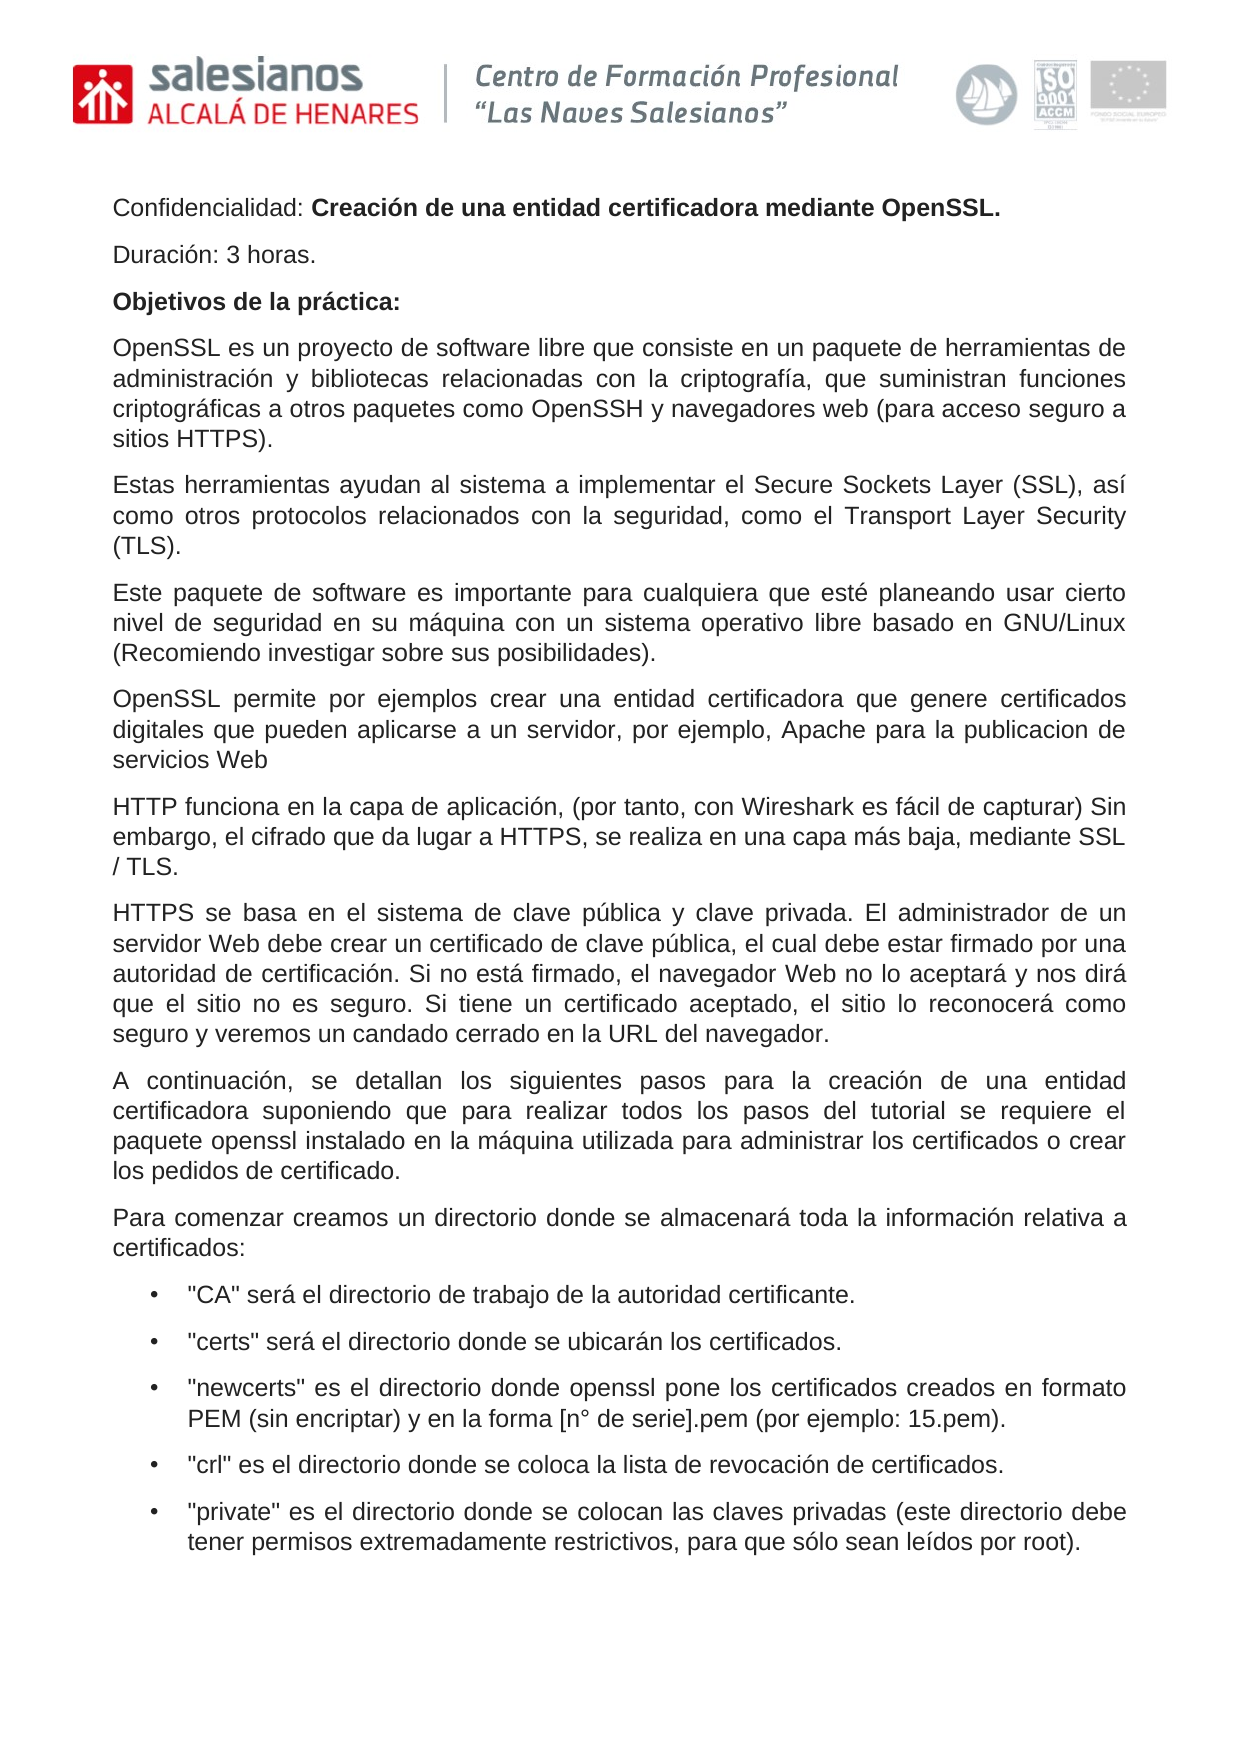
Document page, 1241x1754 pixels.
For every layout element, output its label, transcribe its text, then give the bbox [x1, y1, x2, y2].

text Duración: 3 horas. [112, 240, 1128, 269]
list "newcerts" es el directorio donde openssl pone los certificados creados en formato PEM (sin encriptar) y en la forma [n° de serie].pem (por ejemplo: 15.pem). [150, 1373, 1128, 1432]
text HTTPS se basa en el sistema de clave pública y clave privada. El administrador de un servidor Web debe crear un certificado de clave pública, el cual debe estar firmado por una autoridad de certificación. Si no está firmado, el navegador Web no lo aceptará y nos dirá que el sitio no es seguro. Si tiene un certificado aceptado, el sitio lo reconocerá como seguro y veremos un candado cerrado en la URL del navegador. [112, 898, 1128, 1048]
list "CA" será el directorio de trabajo de la autoridad certificante. [150, 1279, 1128, 1308]
text Este paquete de software es importante para cualquiera que esté planeando usar cierto nivel de seguridad en su máquina con un sistema operativo libre basado en GNU/Linux (Recomiendo investigar sobre sus posibilidades). [112, 577, 1128, 666]
text Confidencialidad: Creación de una entidad certificadora mediante OpenSSL. [112, 193, 1128, 222]
list "certs" será el directorio donde se ubicarán los certificados. [150, 1326, 1128, 1355]
text Estas herramientas ayudan al sistema a implementar el Secure Sockets Layer (SSL), así como otros protocolos relacionados con la seguridad, como el Transport Layer Security (TLS). [112, 471, 1128, 559]
text Objetivos de la práctica: [112, 287, 1128, 315]
text Para comenzar creamos un directorio donde se almacenará toda la información relativa a certificados: [112, 1203, 1128, 1262]
text A continuación, se detallan los siguientes pasos para la creación de una entidad certificadora suponiendo que para realizar todos los pasos del tutorial se requiere el paquete openssl instalado en la máquina utilizada para administrar los certificados o crear los pedidos de certificado. [112, 1066, 1128, 1185]
list "private" es el directorio donde se colocan las claves privadas (este directorio debe tener permisos extremadamente restrictivos, para que sólo sean leídos por root). [150, 1497, 1128, 1556]
text OpenSSL permite por ejemplos crear una entidad certificadora que genere certificados digitales que pueden aplicarse a un servidor, por ejemplo, Apache para la publicacion de servicios Web [112, 684, 1128, 773]
text HTTP funciona en la capa de aplicación, (por tanto, con Wireshark es fácil de capturar) Sin embargo, el cifrado que da lugar a HTTPS, se realiza en una capa más baja, mediante SSL / TLS. [112, 791, 1128, 880]
list "crl" es el directorio donde se coloca la lista de revocación de certificados. [150, 1450, 1128, 1479]
text OpenSSL es un proyecto de software libre que consiste en un paquete de herramientas de administración y bibliotecas relacionadas con la criptografía, que suministran funciones criptográficas a otros paquetes como OpenSSH y navegadores web (para acceso seguro a sitios HTTPS). [112, 333, 1128, 452]
